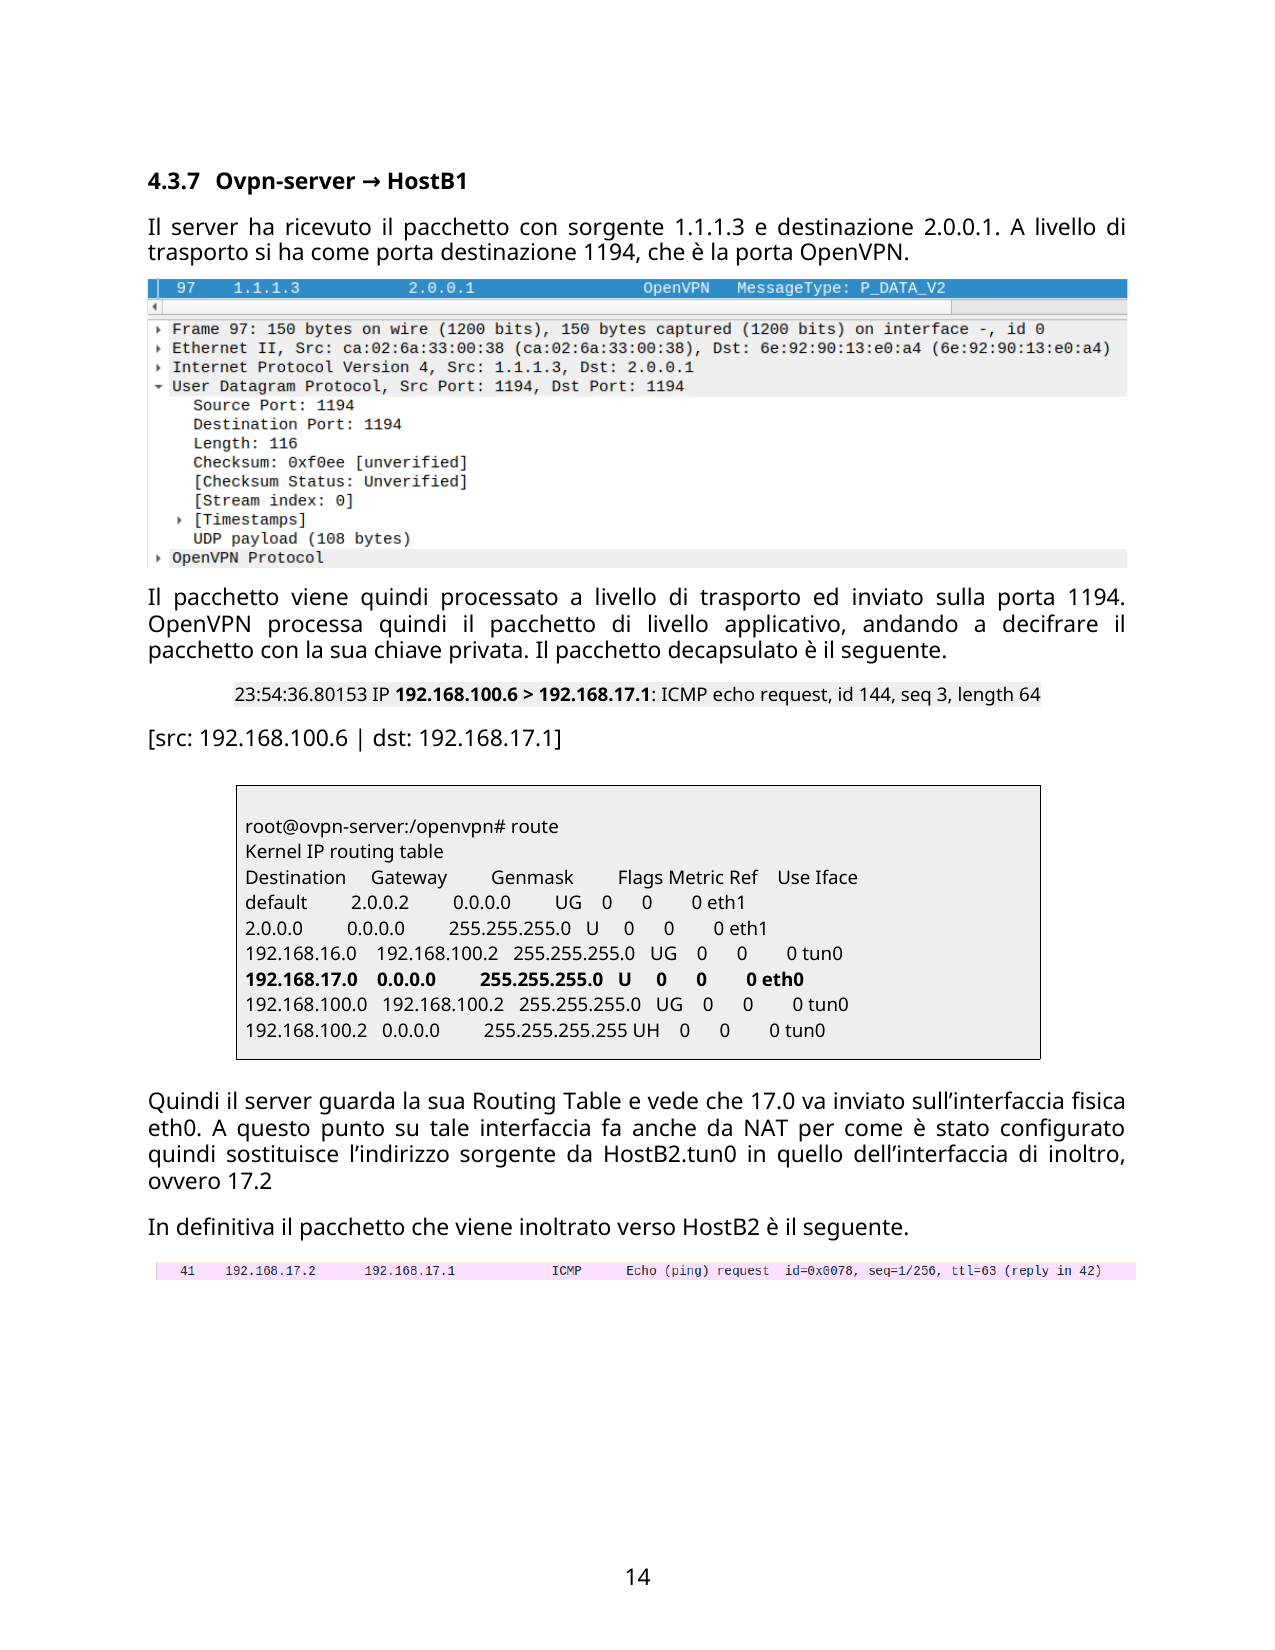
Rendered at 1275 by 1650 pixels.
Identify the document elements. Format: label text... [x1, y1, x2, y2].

picture [147, 278, 1128, 568]
text Il pacchetto viene quindi processato a livello di trasporto ed inviato sulla porta 1194. OpenVPN processa quindi il pacchetto di livello applicativo, andando a decifrare il pacchetto con la sua chiave privata. Il pacchetto decapsulato è il seguente. [148, 568, 1127, 666]
text 192.168.17.0 0.0.0.0 255.255.255.0 U 0 0 0 eth0 [245, 966, 1031, 992]
text Kernel IP routing table [245, 838, 1031, 864]
text 2.0.0.0 0.0.0.0 255.255.255.0 U 0 0 0 eth1 [245, 915, 1031, 941]
text 23:54:36.80153 IP 192.168.100.6 > 192.168.17.1: ICMP echo request, id 144, seq 3, length 64 [1041, 684, 1127, 706]
text In definitiva il pacchetto che viene inoltrato verso HostB2 è il seguente. [148, 1214, 1127, 1241]
picture [156, 1262, 1136, 1280]
text 192.168.100.0 192.168.100.2 255.255.255.0 UG 0 0 0 tun0 [245, 992, 1031, 1017]
text root@ovpn-server:/openvpn# route [245, 813, 1031, 838]
subtitle Ovpn-server → HostB1 [148, 168, 1127, 195]
text 192.168.100.2 0.0.0.0 255.255.255.255 UH 0 0 0 tun0 [245, 1017, 1031, 1043]
text [src: 192.168.100.6 | dst: 192.168.17.1] [148, 725, 1127, 751]
text Destination Gateway Genmask Flags Metric Ref Use Iface [245, 864, 1031, 889]
text 192.168.16.0 192.168.100.2 255.255.255.0 UG 0 0 0 tun0 [245, 941, 1031, 966]
text Quindi il server guarda la sua Routing Table e vede che 17.0 va inviato sull’interfaccia fisica eth0. A questo punto su tale interfaccia fa anche da NAT per come è stato configurato quindi sostituisce l’indirizzo sorgente da HostB2.tun0 in quello dell’interfaccia di inoltro, ovvero 17.2 [148, 770, 1127, 1196]
text 23:54:36.80153 IP 192.168.100.6 > 192.168.17.1: ICMP echo request, id 144, seq 3, length 64 [148, 684, 234, 706]
text Il server ha ricevuto il pacchetto con sorgente 1.1.1.3 e destinazione 2.0.0.1. A livello di trasporto si ha come porta destinazione 1194, che è la porta OpenVPN. [148, 214, 1127, 267]
text default 2.0.0.2 0.0.0.0 UG 0 0 0 eth1 [245, 889, 1031, 915]
